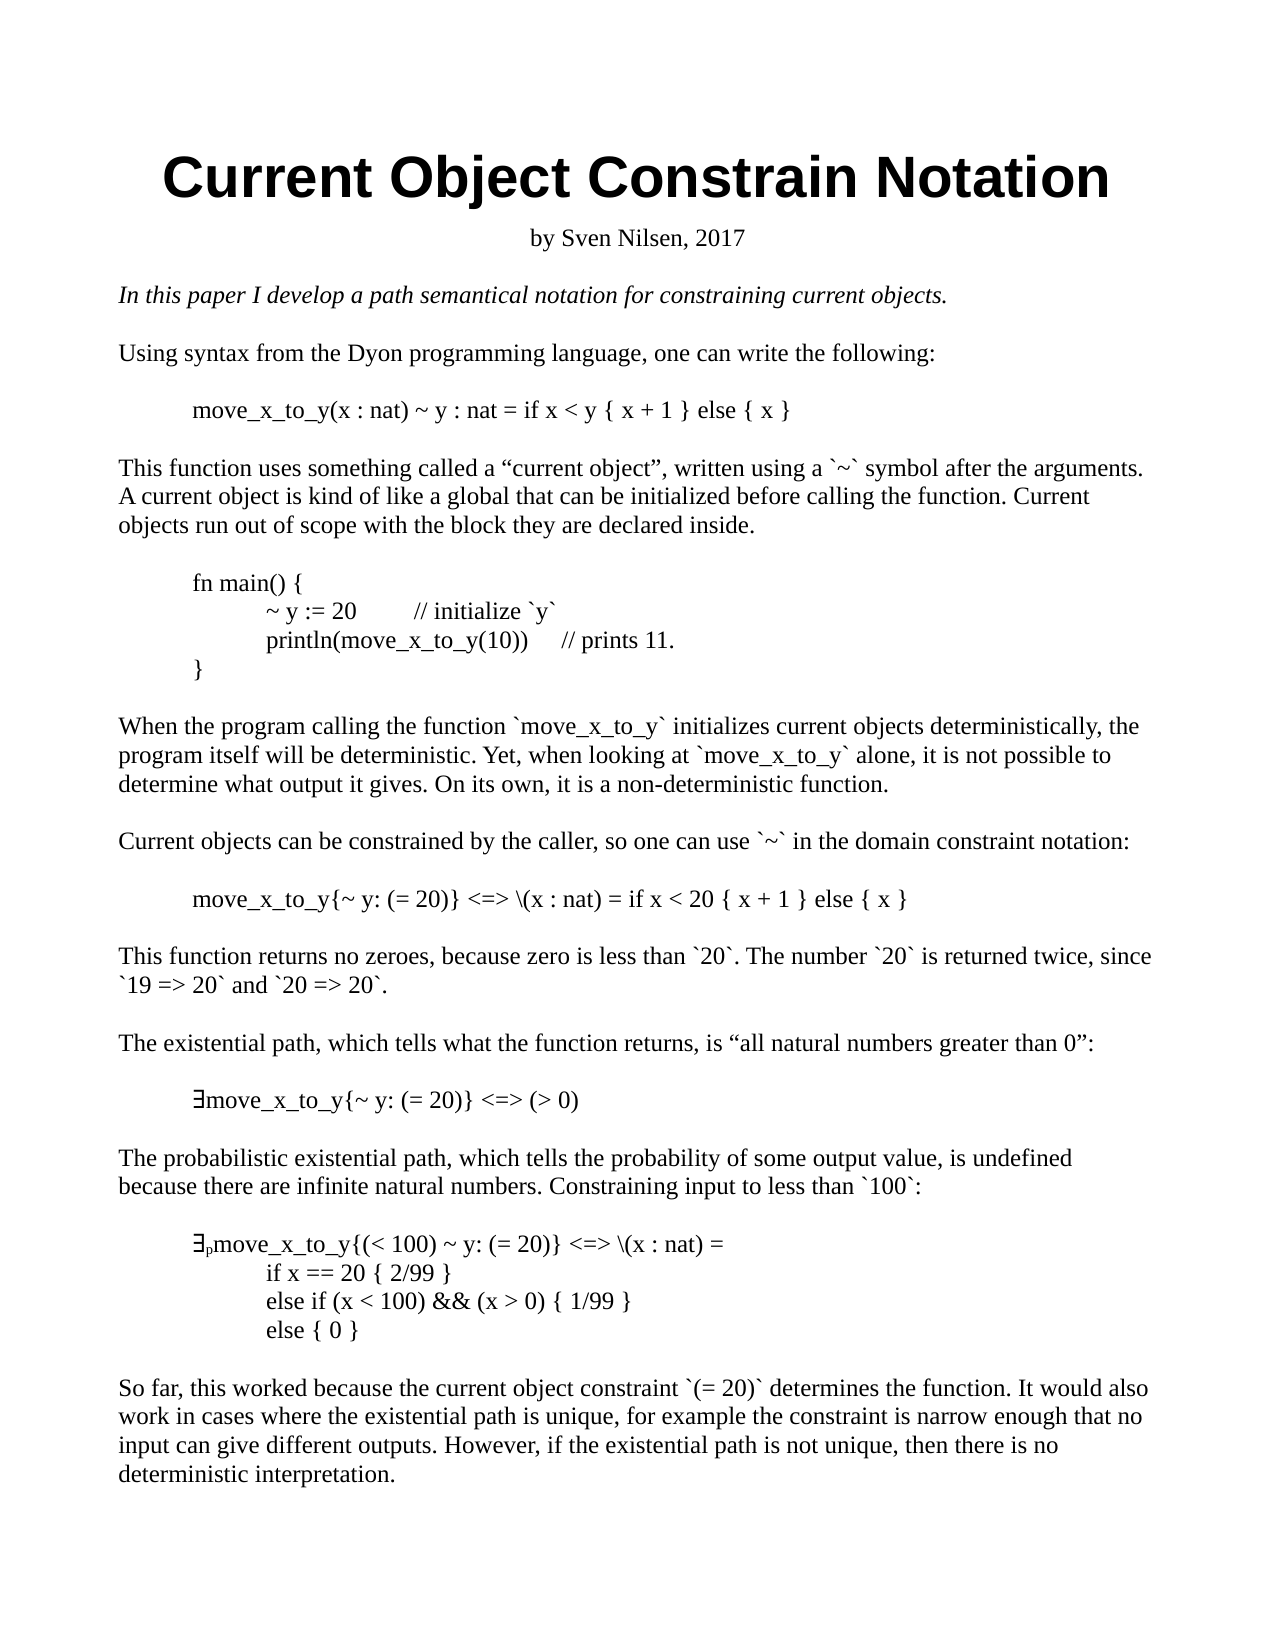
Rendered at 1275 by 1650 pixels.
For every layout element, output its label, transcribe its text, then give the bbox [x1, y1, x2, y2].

text if x == 20 { 2/99 } [118, 1258, 1157, 1286]
title Current Object Constrain Notation [118, 143, 1157, 210]
text ~ y := 20 // initialize `y` [118, 596, 1157, 625]
text ∃pmove_x_to_y{(< 100) ~ y: (= 20)} <=> \(x : nat) = [118, 1229, 1157, 1258]
text println(move_x_to_y(10)) // prints 11. [118, 625, 1157, 654]
text So far, this worked because the current object constraint `(= 20)` determines the function. It would also work in cases where the existential path is unique, for example the constraint is narrow enough that no input can give different outputs. However, if the existential path is not unique, then there is no deterministic interpretation. [118, 1373, 1157, 1488]
text else if (x < 100) && (x > 0) { 1/99 } [118, 1286, 1157, 1315]
text move_x_to_y{~ y: (= 20)} <=> \(x : nat) = if x < 20 { x + 1 } else { x } [118, 884, 1157, 913]
text The existential path, which tells what the function returns, is “all natural numbers greater than 0”: [118, 1028, 1157, 1056]
text Current objects can be constrained by the caller, so one can use `~` in the domain constraint notation: [118, 826, 1157, 855]
text else { 0 } [118, 1315, 1157, 1344]
text When the program calling the function `move_x_to_y` initializes current objects deterministically, the program itself will be deterministic. Yet, when looking at `move_x_to_y` alone, it is not possible to determine what output it gives. On its own, it is a non-deterministic function. [118, 711, 1157, 798]
text ∃move_x_to_y{~ y: (= 20)} <=> (> 0) [118, 1085, 1157, 1114]
text by Sven Nilsen, 2017 [118, 223, 1157, 251]
text This function uses something called a “current object”, written using a `~` symbol after the arguments. A current object is kind of like a global that can be initialized before calling the function. Current objects run out of scope with the block they are declared inside. [118, 453, 1157, 539]
text The probabilistic existential path, which tells the probability of some output value, is undefined because there are infinite natural numbers. Constraining input to less than `100`: [118, 1143, 1157, 1200]
text In this paper I develop a path semantical notation for constraining current objects. [118, 280, 1157, 309]
text } [118, 654, 1157, 683]
text fn main() { [118, 568, 1157, 596]
text This function returns no zeroes, because zero is less than `20`. The number `20` is returned twice, since `19 => 20` and `20 => 20`. [118, 941, 1157, 999]
text Using syntax from the Dyon programming language, one can write the following: [118, 338, 1157, 366]
text move_x_to_y(x : nat) ~ y : nat = if x < y { x + 1 } else { x } [118, 395, 1157, 424]
